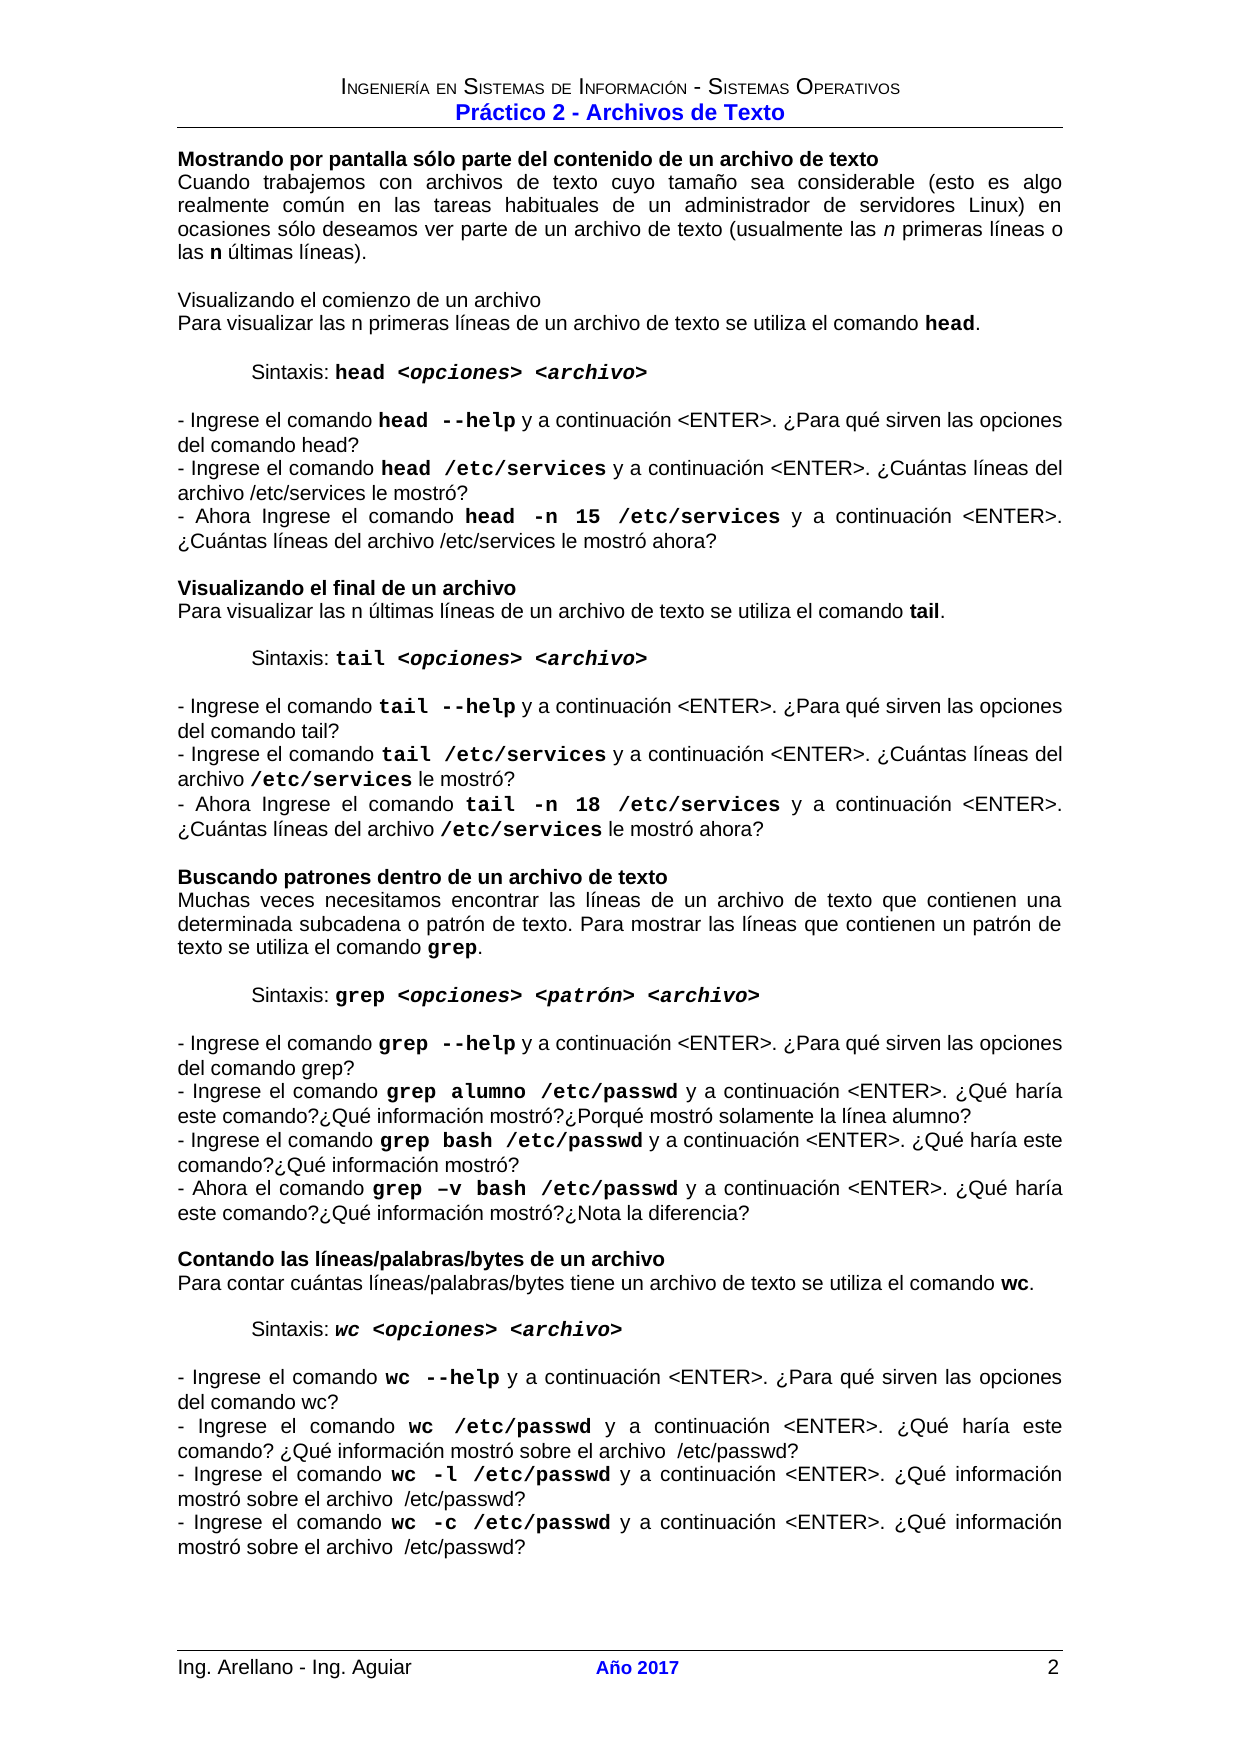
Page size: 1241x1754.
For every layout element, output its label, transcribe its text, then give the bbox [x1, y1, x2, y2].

text Visualizando el final de un archivo [177, 576, 1063, 600]
text - Ingrese el comando tail --help y a continuación <ENTER>. ¿Para qué sirven las opciones del comando tail? [177, 694, 1063, 743]
text Contando las líneas/palabras/bytes de un archivo [177, 1248, 1063, 1271]
text Sintaxis: wc <opciones> <archivo> [177, 1318, 1063, 1343]
text - Ingrese el comando wc -l /etc/passwd y a continuación <ENTER>. ¿Qué información mostró sobre el archivo /etc/passwd? [177, 1462, 1063, 1511]
text Sintaxis: tail <opciones> <archivo> [177, 646, 1063, 671]
text - Ingrese el comando wc /etc/passwd y a continuación <ENTER>. ¿Qué haría este comando? ¿Qué información mostró sobre el archivo /etc/passwd? [177, 1414, 1063, 1462]
text Visualizando el comienzo de un archivo [177, 289, 1063, 312]
text - Ingrese el comando wc -c /etc/passwd y a continuación <ENTER>. ¿Qué información mostró sobre el archivo /etc/passwd? [177, 1511, 1063, 1559]
text - Ahora Ingrese el comando tail -n 18 /etc/services y a continuación <ENTER>. ¿Cuántas líneas del archivo /etc/services le mostró ahora? [177, 793, 1063, 843]
text Para visualizar las n primeras líneas de un archivo de texto se utiliza el comando head. [177, 312, 1063, 337]
text - Ingrese el comando tail /etc/services y a continuación <ENTER>. ¿Cuántas líneas del archivo /etc/services le mostró? [177, 743, 1063, 793]
text - Ingrese el comando head --help y a continuación <ENTER>. ¿Para qué sirven las opciones del comando head? [177, 408, 1063, 457]
text - Ahora el comando grep –v bash /etc/passwd y a continuación <ENTER>. ¿Qué haría este comando?¿Qué información mostró?¿Nota la diferencia? [177, 1177, 1063, 1225]
text Para contar cuántas líneas/palabras/bytes tiene un archivo de texto se utiliza el comando wc. [177, 1271, 1063, 1294]
text Sintaxis: head <opciones> <archivo> [177, 360, 1063, 385]
text Cuando trabajemos con archivos de texto cuyo tamaño sea considerable (esto es algo realmente común en las tareas habituales de un administrador de servidores Linux) en ocasiones sólo deseamos ver parte de un archivo de texto (usualmente las n primeras líneas o las n últimas líneas). [177, 171, 1063, 266]
text - Ingrese el comando grep bash /etc/passwd y a continuación <ENTER>. ¿Qué haría este comando?¿Qué información mostró? [177, 1128, 1063, 1177]
text - Ingrese el comando grep alumno /etc/passwd y a continuación <ENTER>. ¿Qué haría este comando?¿Qué información mostró?¿Porqué mostró solamente la línea alumno? [177, 1080, 1063, 1128]
text - Ingrese el comando grep --help y a continuación <ENTER>. ¿Para qué sirven las opciones del comando grep? [177, 1032, 1063, 1080]
text - Ingrese el comando head /etc/services y a continuación <ENTER>. ¿Cuántas líneas del archivo /etc/services le mostró? [177, 457, 1063, 505]
text Muchas veces necesitamos encontrar las líneas de un archivo de texto que contienen una determinada subcadena o patrón de texto. Para mostrar las líneas que contienen un patrón de texto se utiliza el comando grep. [177, 889, 1063, 961]
text - Ahora Ingrese el comando head -n 15 /etc/services y a continuación <ENTER>. ¿Cuántas líneas del archivo /etc/services le mostró ahora? [177, 505, 1063, 553]
text Para visualizar las n últimas líneas de un archivo de texto se utiliza el comando tail. [177, 600, 1063, 623]
text Sintaxis: grep <opciones> <patrón> <archivo> [177, 984, 1063, 1009]
text - Ingrese el comando wc --help y a continuación <ENTER>. ¿Para qué sirven las opciones del comando wc? [177, 1366, 1063, 1414]
text Mostrando por pantalla sólo parte del contenido de un archivo de texto [177, 148, 1063, 171]
text Buscando patrones dentro de un archivo de texto [177, 866, 1063, 889]
